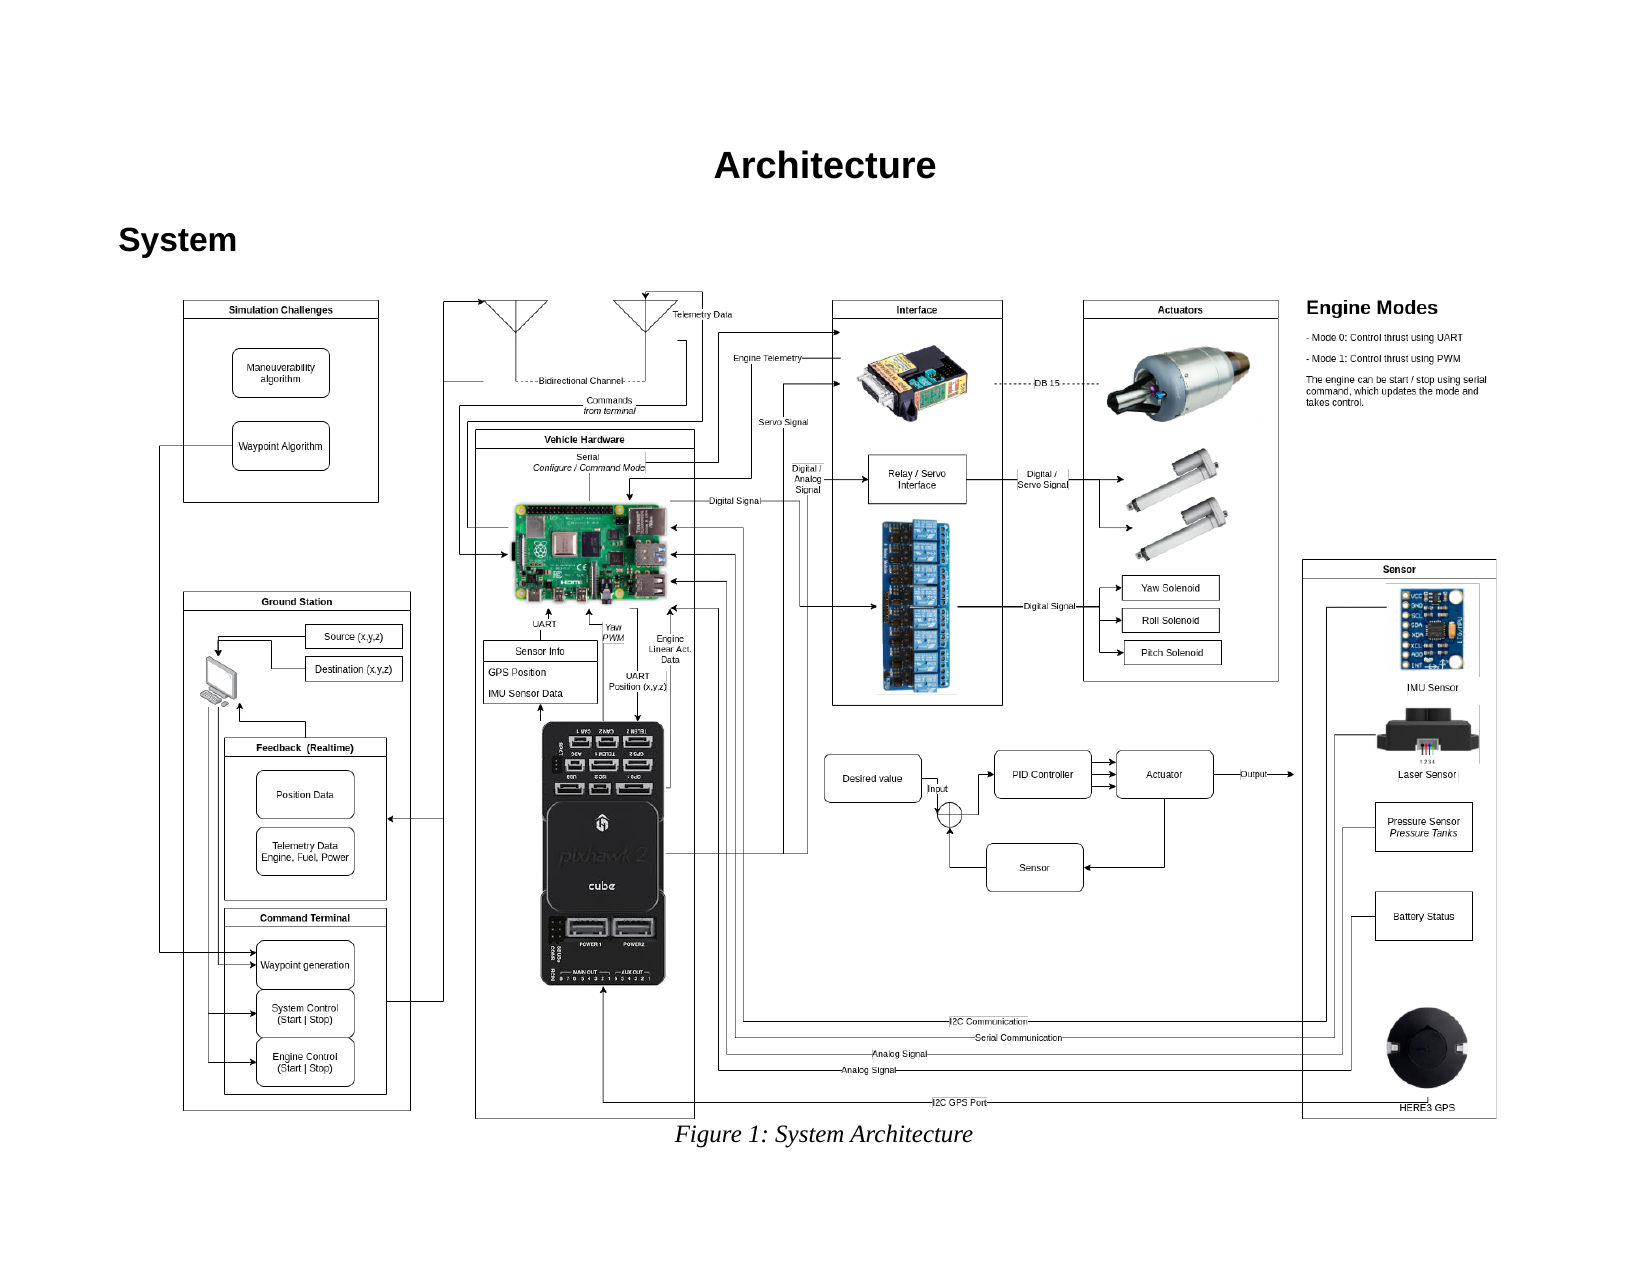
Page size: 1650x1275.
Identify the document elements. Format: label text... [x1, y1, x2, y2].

picture [153, 283, 1497, 1119]
subtitle System [118, 220, 1532, 259]
text Figure 1: System Architecture [153, 1119, 1497, 1147]
subtitle Architecture [118, 143, 1532, 187]
